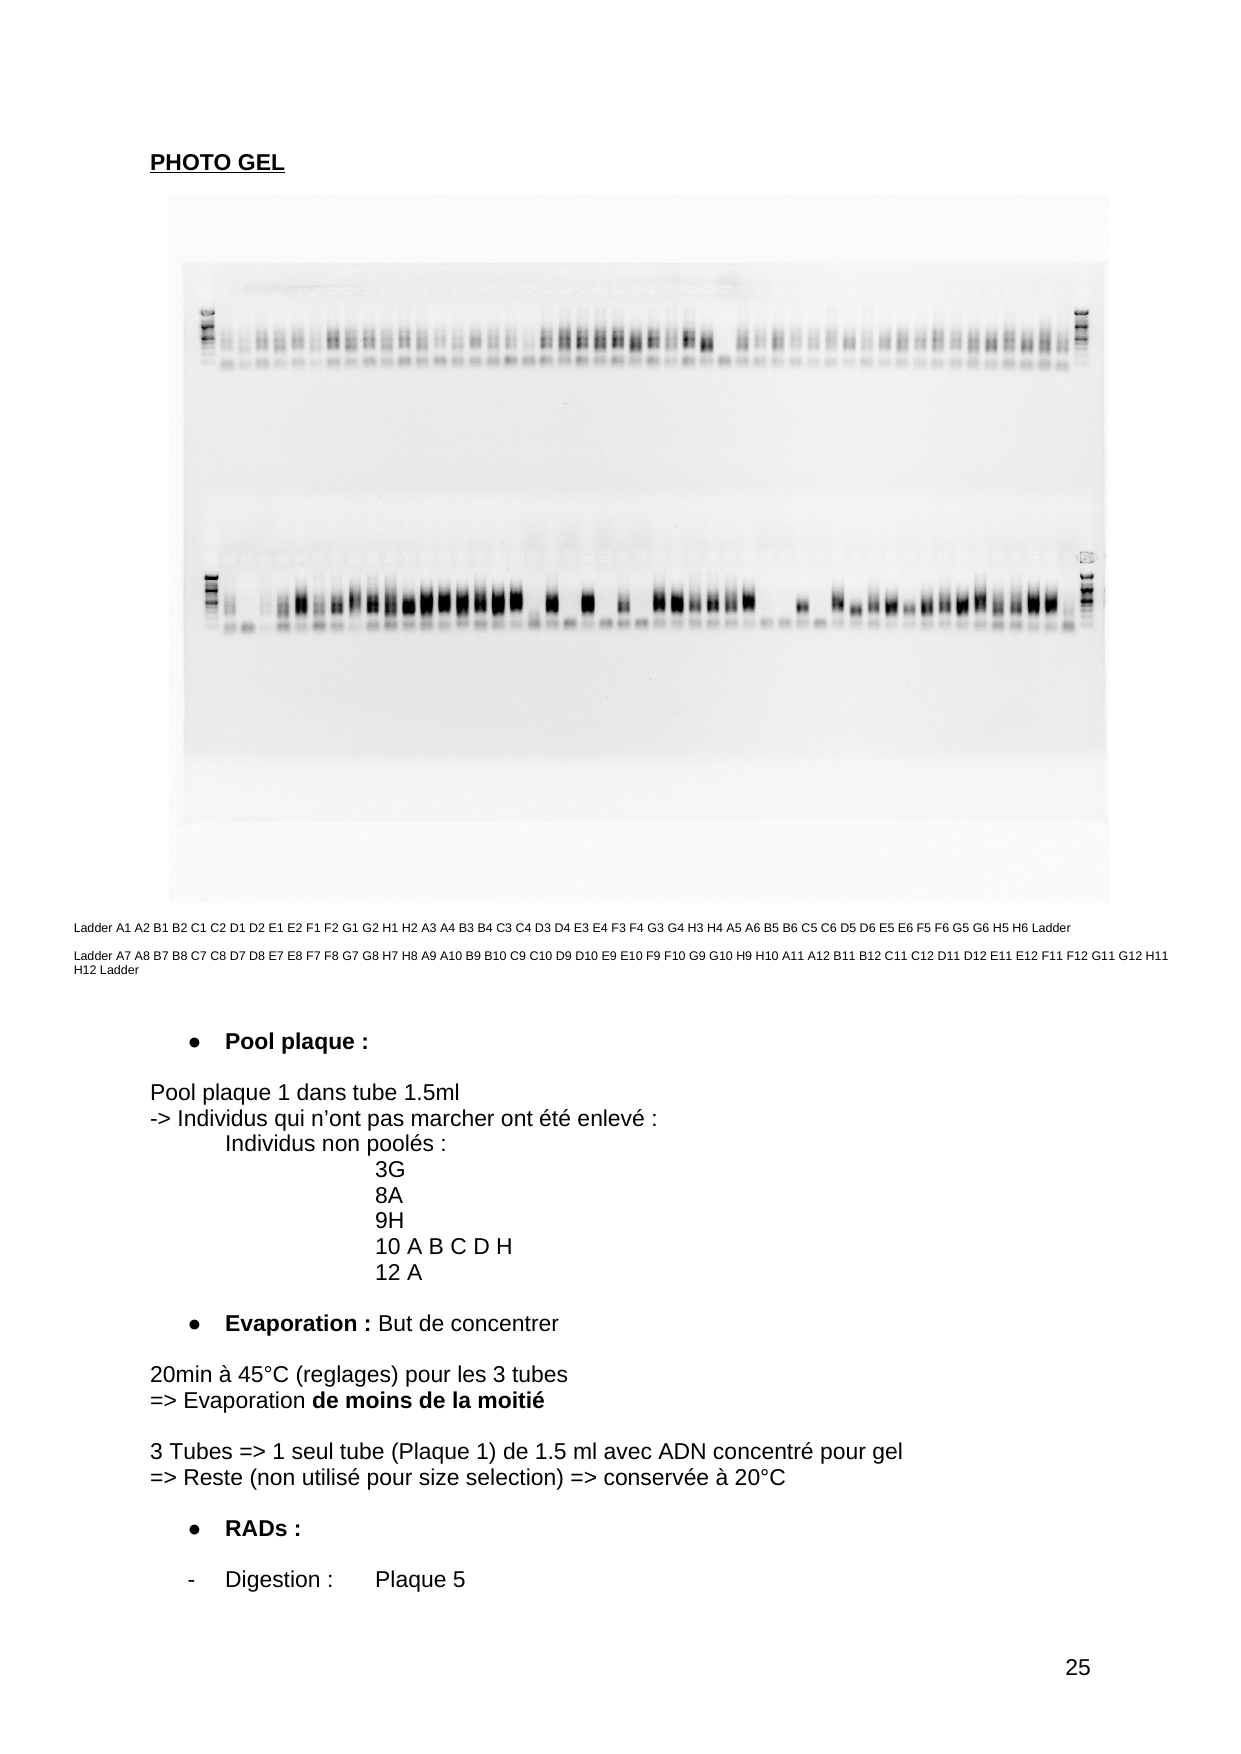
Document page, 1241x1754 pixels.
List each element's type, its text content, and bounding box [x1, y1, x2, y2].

text => Reste (non utilisé pour size selection) => conservée à 20°C [150, 1464, 1091, 1490]
text Individus non poolés : [150, 1131, 1091, 1157]
list RADs : [187, 1515, 1091, 1541]
text PHOTO GEL [150, 150, 1091, 921]
text 20min à 45°C (reglages) pour les 3 tubes [150, 1362, 1091, 1387]
text 10 A B C D H [150, 1233, 1091, 1259]
text Ladder A1 A2 B1 B2 C1 C2 D1 D2 E1 E2 F1 F2 G1 G2 H1 H2 A3 A4 B3 B4 C3 C4 D3 D4 E3 E4 F3 F4 G3 G4 H3 H4 A5 A6 B5 B6 C5 C6 D5 D6 E5 E6 F5 F6 G5 G6 H5 H6 Ladder [73, 921, 1195, 935]
text 3 Tubes => 1 seul tube (Plaque 1) de 1.5 ml avec ADN concentré pour gel [150, 1438, 1091, 1464]
text Pool plaque 1 dans tube 1.5ml [150, 1080, 1091, 1105]
text Ladder A7 A8 B7 B8 C7 C8 D7 D8 E7 E8 F7 F8 G7 G8 H7 H8 A9 A10 B9 B10 C9 C10 D9 D10 E9 E10 F9 F10 G9 G10 H9 H10 A11 A12 B11 B12 C11 C12 D11 D12 E11 E12 F11 F12 G11 G12 H11 H12 Ladder [73, 949, 1195, 977]
text 9H [150, 1208, 1091, 1233]
text -> Individus qui n’ont pas marcher ont été enlevé : [150, 1105, 1091, 1131]
text 8A [150, 1182, 1091, 1208]
text 12 A [150, 1259, 1091, 1285]
text => Evaporation de moins de la moitié [150, 1387, 1091, 1413]
picture [168, 194, 1109, 903]
list Pool plaque : [187, 1028, 1091, 1054]
list Evaporation : But de concentrer [187, 1310, 1091, 1336]
list Digestion : Plaque 5 [187, 1567, 1091, 1592]
text 3G [150, 1157, 1091, 1182]
